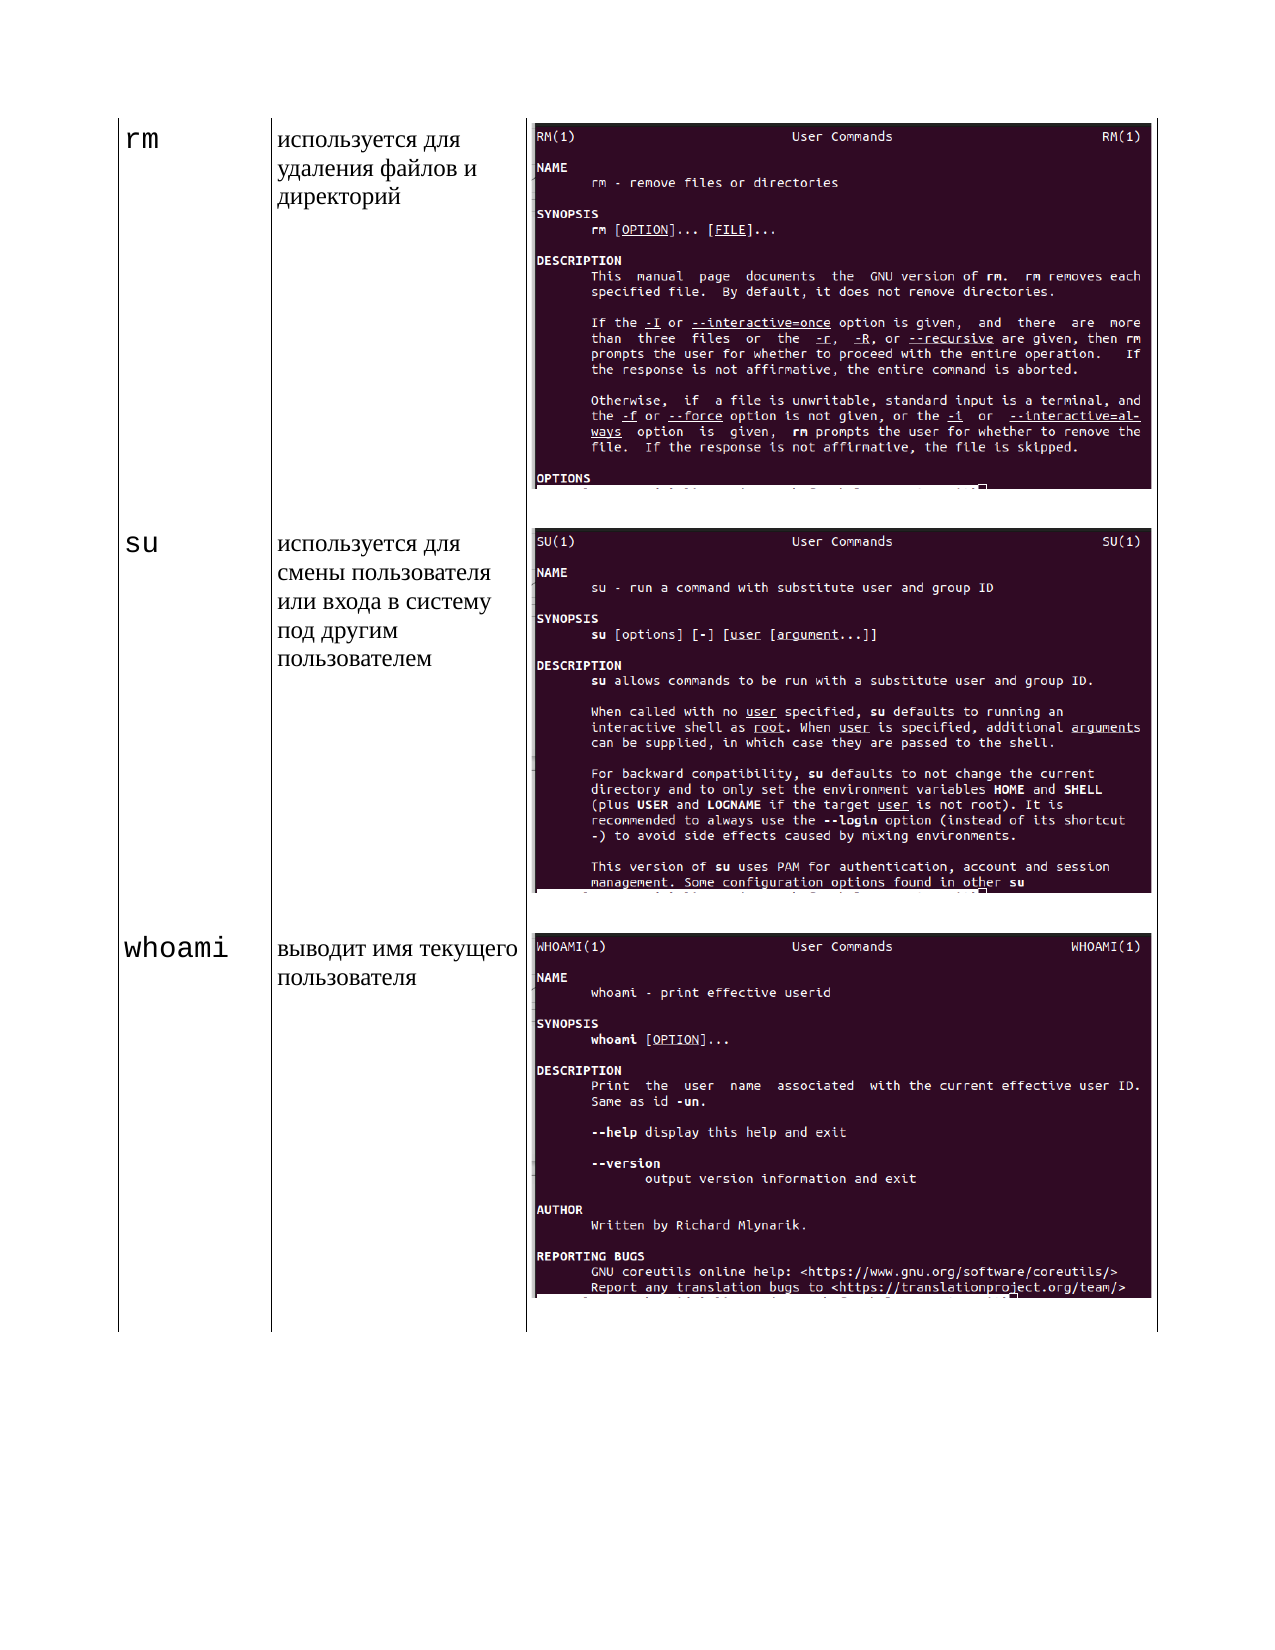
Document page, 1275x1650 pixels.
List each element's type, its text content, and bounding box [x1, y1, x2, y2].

table_cell используется для смены пользователя или входа в систему под другим пользователем [272, 523, 526, 927]
table_cell используется для удаления файлов и директорий [272, 118, 526, 523]
table_cell [527, 523, 1157, 927]
table_cell rm [119, 118, 271, 523]
table_cell выводит имя текущего пользователя [272, 928, 526, 1332]
picture [531, 933, 1152, 1298]
picture [531, 123, 1152, 489]
table_cell [527, 118, 1157, 523]
picture [531, 528, 1152, 893]
table_cell su [119, 523, 271, 927]
table_cell whoami [119, 928, 271, 1332]
table_cell [527, 928, 1157, 1332]
